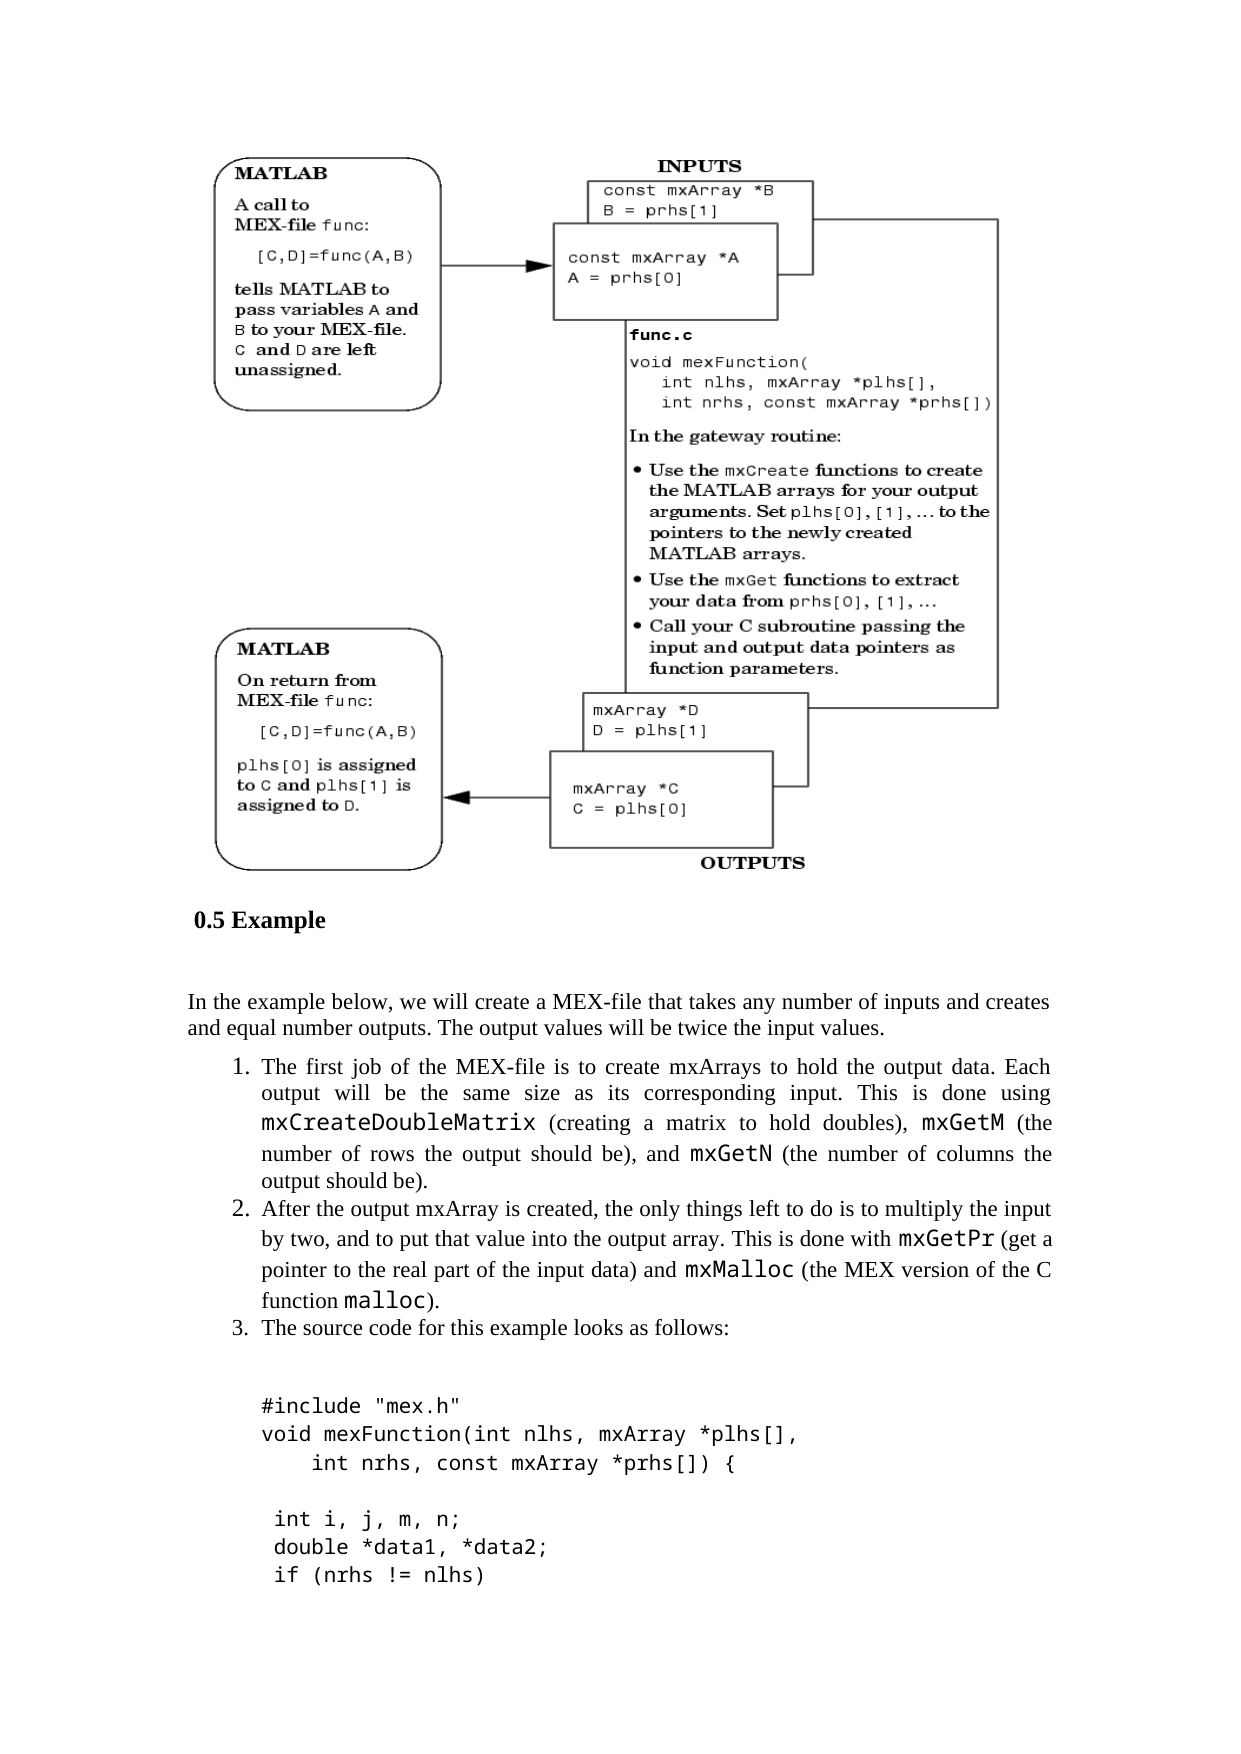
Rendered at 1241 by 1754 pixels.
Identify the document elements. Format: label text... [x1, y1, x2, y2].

list #include "mex.h" [232, 1391, 1053, 1419]
list void mexFunction(int nlhs, mxArray *plhs[], [232, 1419, 1053, 1448]
list The source code for this example looks as follows: [232, 1315, 1053, 1341]
list int i, j, m, n; [232, 1504, 1053, 1532]
list After the output mxArray is created, the only things left to do is to multiply the input by two, and to put that value into the output array. This is done with mxGetPr (get a pointer to the real part of the input data) and mxMalloc (the MEX version of the C function malloc). [232, 1194, 1053, 1315]
list double *data1, *data2; [232, 1532, 1053, 1561]
picture [210, 150, 1111, 879]
list The first job of the MEX-file is to create mxArrays to hold the output data. Each output will be the same size as its corresponding input. This is done using mxCreateDoubleMatrix (creating a matrix to hold doubles), mxGetM (the number of rows the output should be), and mxGetN (the number of columns the output should be). [232, 1052, 1053, 1194]
list int nrhs, const mxArray *prhs[]) { [232, 1448, 1053, 1476]
list if (nrhs != nlhs) [232, 1561, 1053, 1589]
text In the example below, we will create a MEX-file that takes any number of inputs and creates and equal number outputs. The output values will be twice the input values. [187, 989, 1053, 1040]
list Example [194, 906, 1053, 933]
